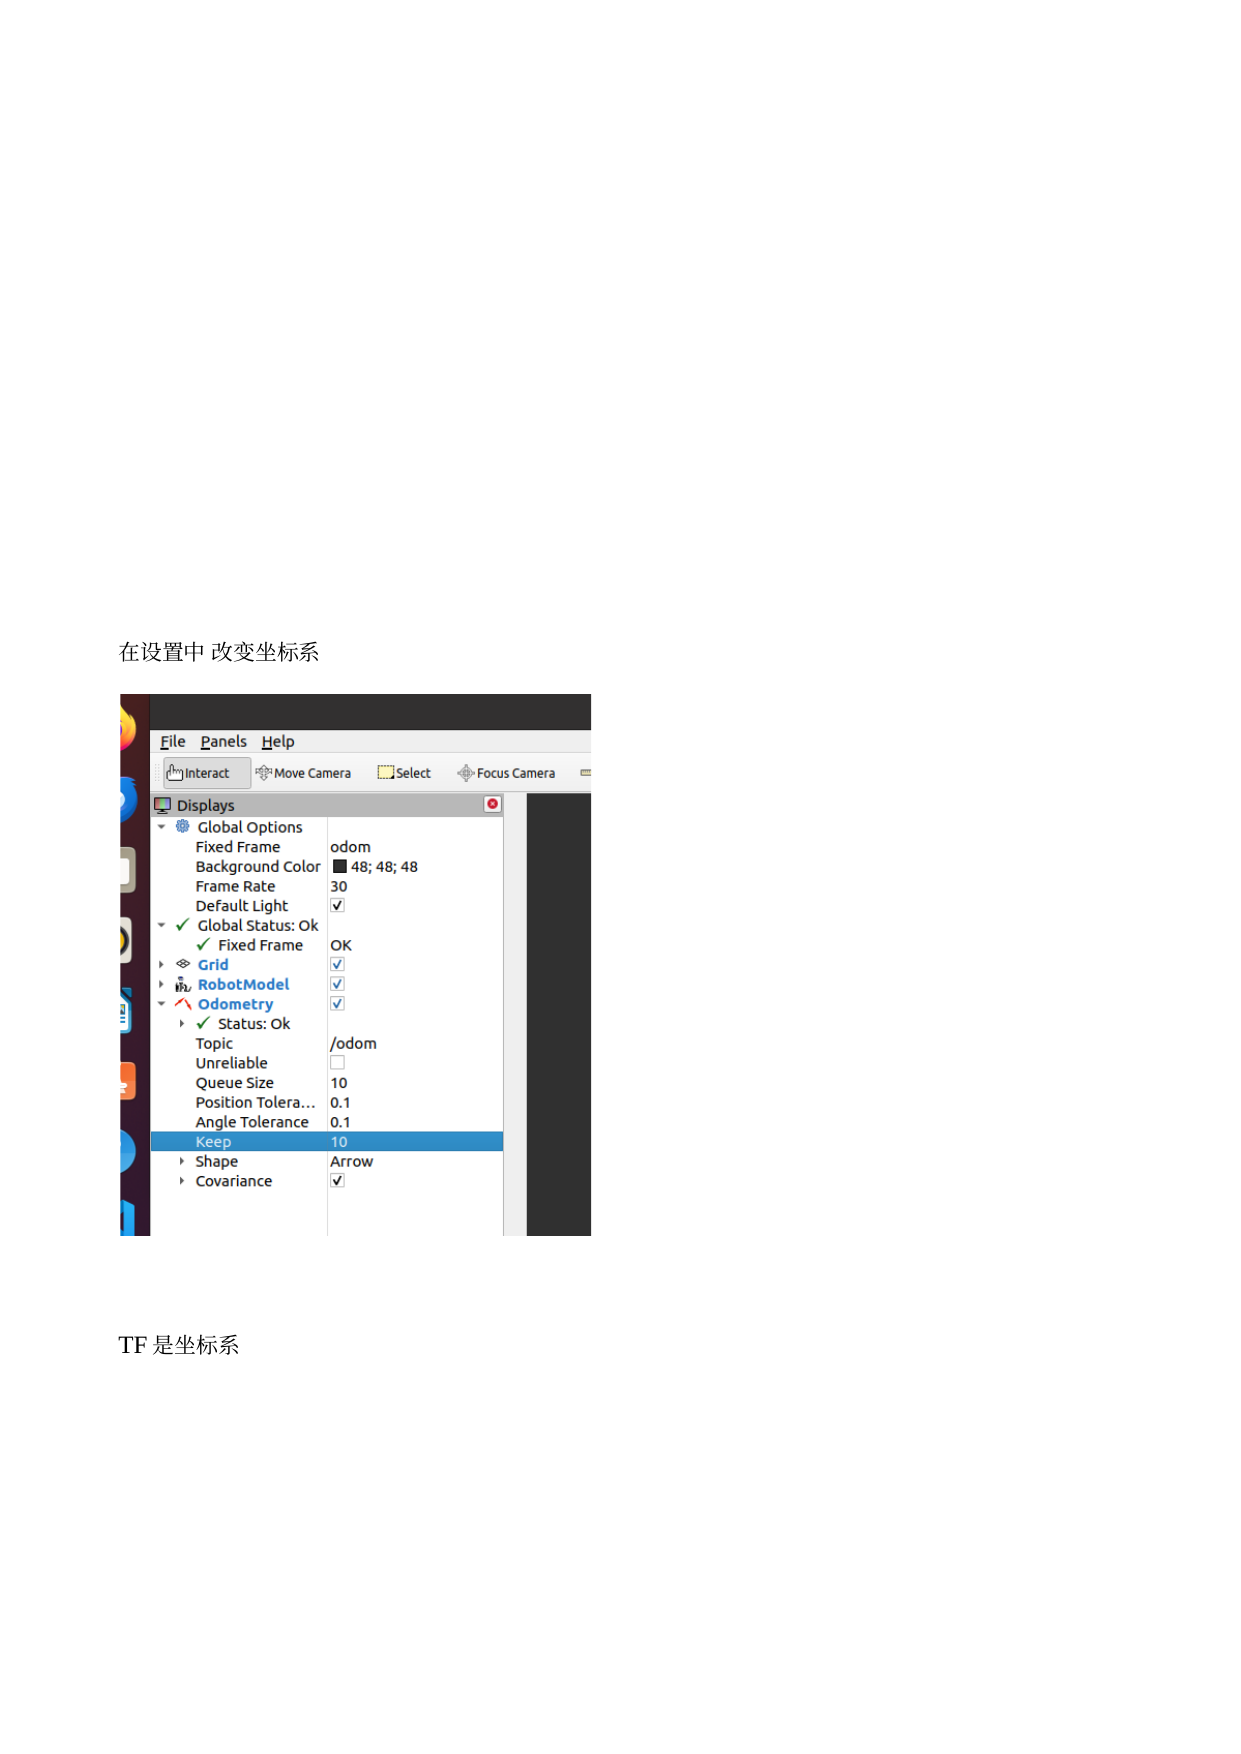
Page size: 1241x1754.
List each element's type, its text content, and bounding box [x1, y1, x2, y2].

text TF是坐标系 [118, 1328, 1122, 1360]
picture [120, 694, 592, 1236]
text 在设置中 改变坐标系 [118, 636, 1122, 667]
